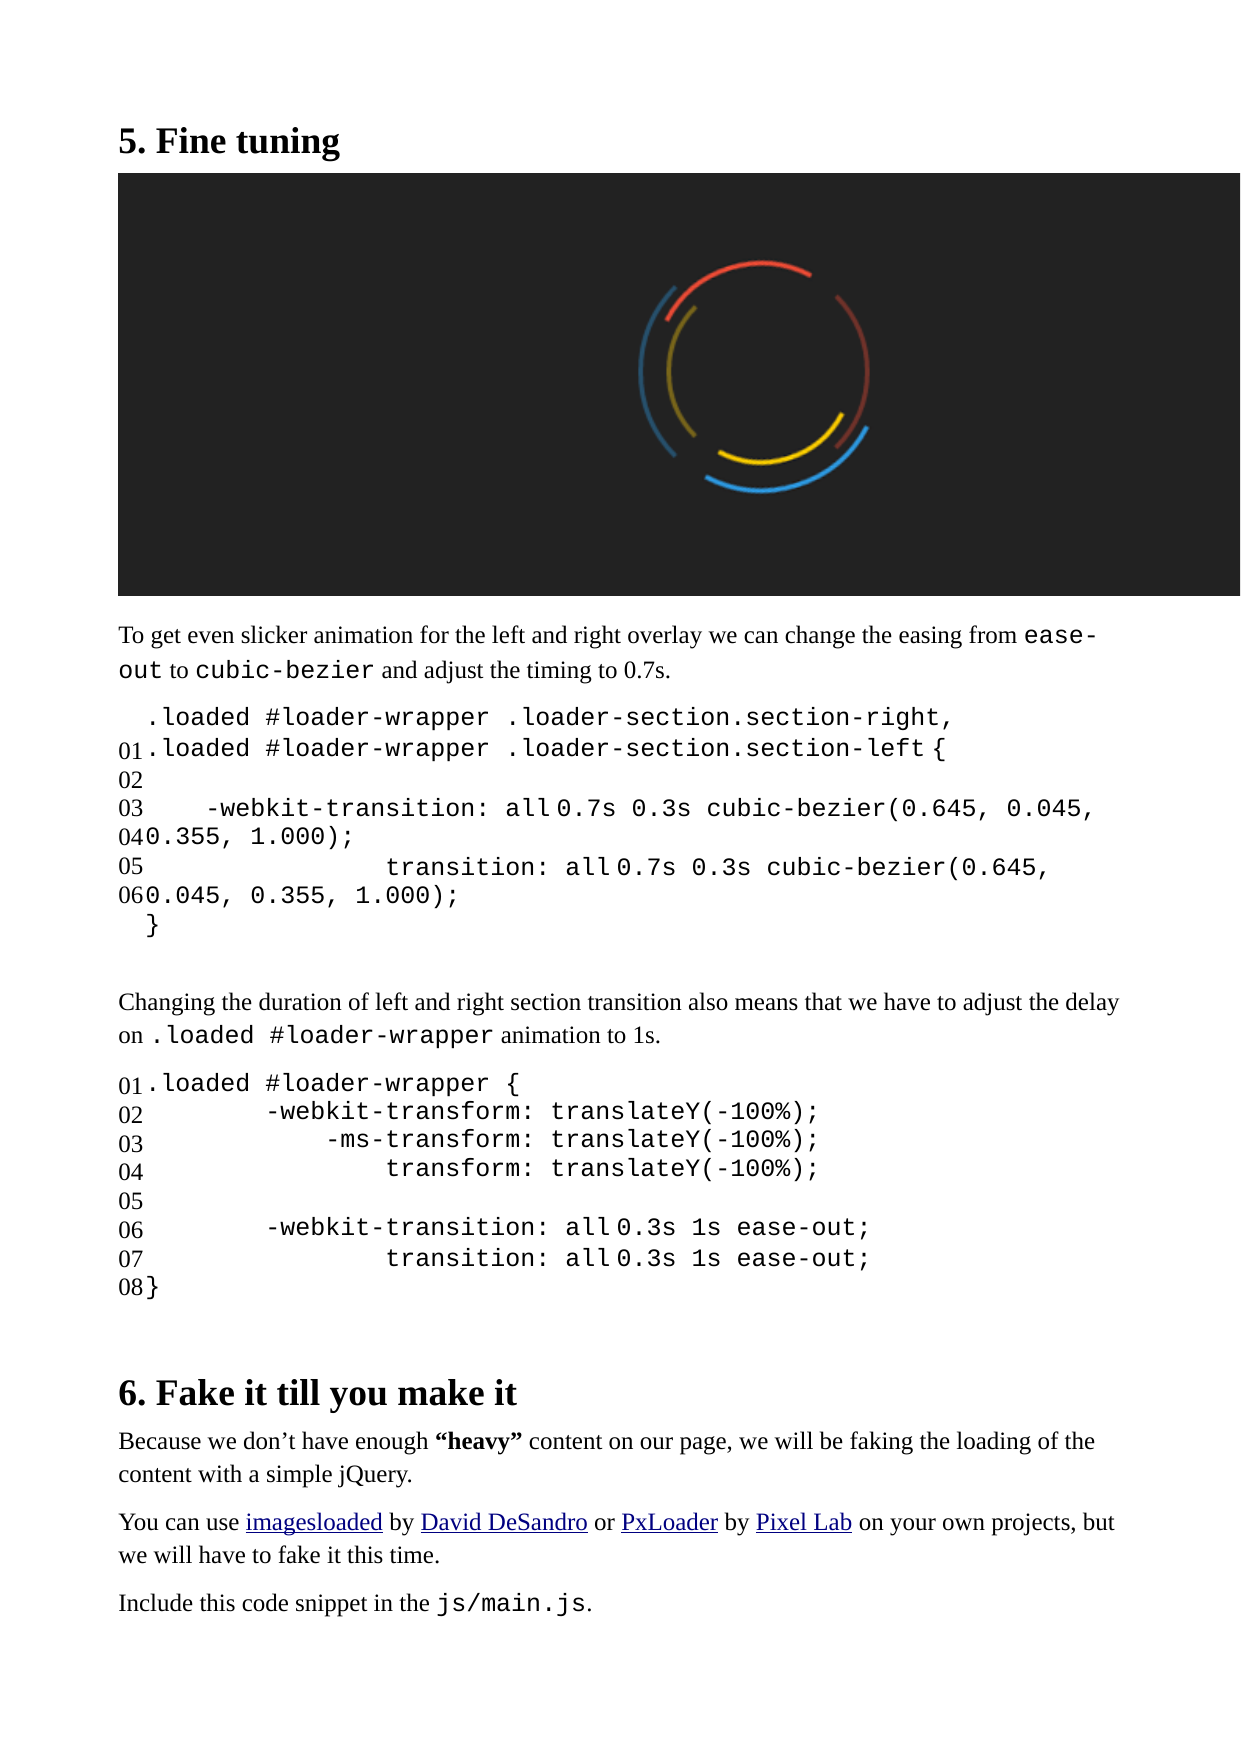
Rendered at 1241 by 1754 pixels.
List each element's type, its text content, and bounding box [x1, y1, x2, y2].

text To get even slicker animation for the left and right overlay we can change the easing from ease-out to cubic-bezier and adjust the timing to 0.7s. [118, 620, 1122, 686]
subtitle 5. Fine tuning [118, 118, 1122, 161]
text You can use imagesloaded by David DeSandro or PxLoader by Pixel Lab on your own projects, but we will have to fake it this time. [118, 1507, 1122, 1569]
text Because we don’t have enough “heavy” content on our page, we will be faking the loading of the content with a simple jQuery. [118, 1426, 1122, 1488]
picture [118, 173, 1241, 596]
subtitle 6. Fake it till you make it [118, 1371, 1122, 1414]
text Changing the duration of left and right section transition also means that we have to adjust the delay on .loaded #loader-wrapper animation to 1s. [118, 987, 1122, 1051]
table_header 01 02 03 04 05 06 07 08 [118, 1070, 145, 1302]
text Include this code snippet in the js/main.js. [118, 1588, 1122, 1618]
table_header .loaded #loader-wrapper .loader-section.section-right, .loaded #loader-wrapper .loader-section.section-left { -webkit-transition: all 0.7s 0.3s cubic-bezier(0.645, 0.045, 0.355, 1.000); transition: all 0.7s 0.3s cubic-bezier(0.645, 0.045, 0.355, 1.000); } [145, 705, 1122, 939]
table_header .loaded #loader-wrapper { -webkit-transform: translateY(-100%); -ms-transform: translateY(-100%); transform: translateY(-100%); -webkit-transition: all 0.3s 1s ease-out; transition: all 0.3s 1s ease-out; } [145, 1070, 889, 1302]
table_header 01 02 03 04 05 06 [118, 705, 145, 939]
